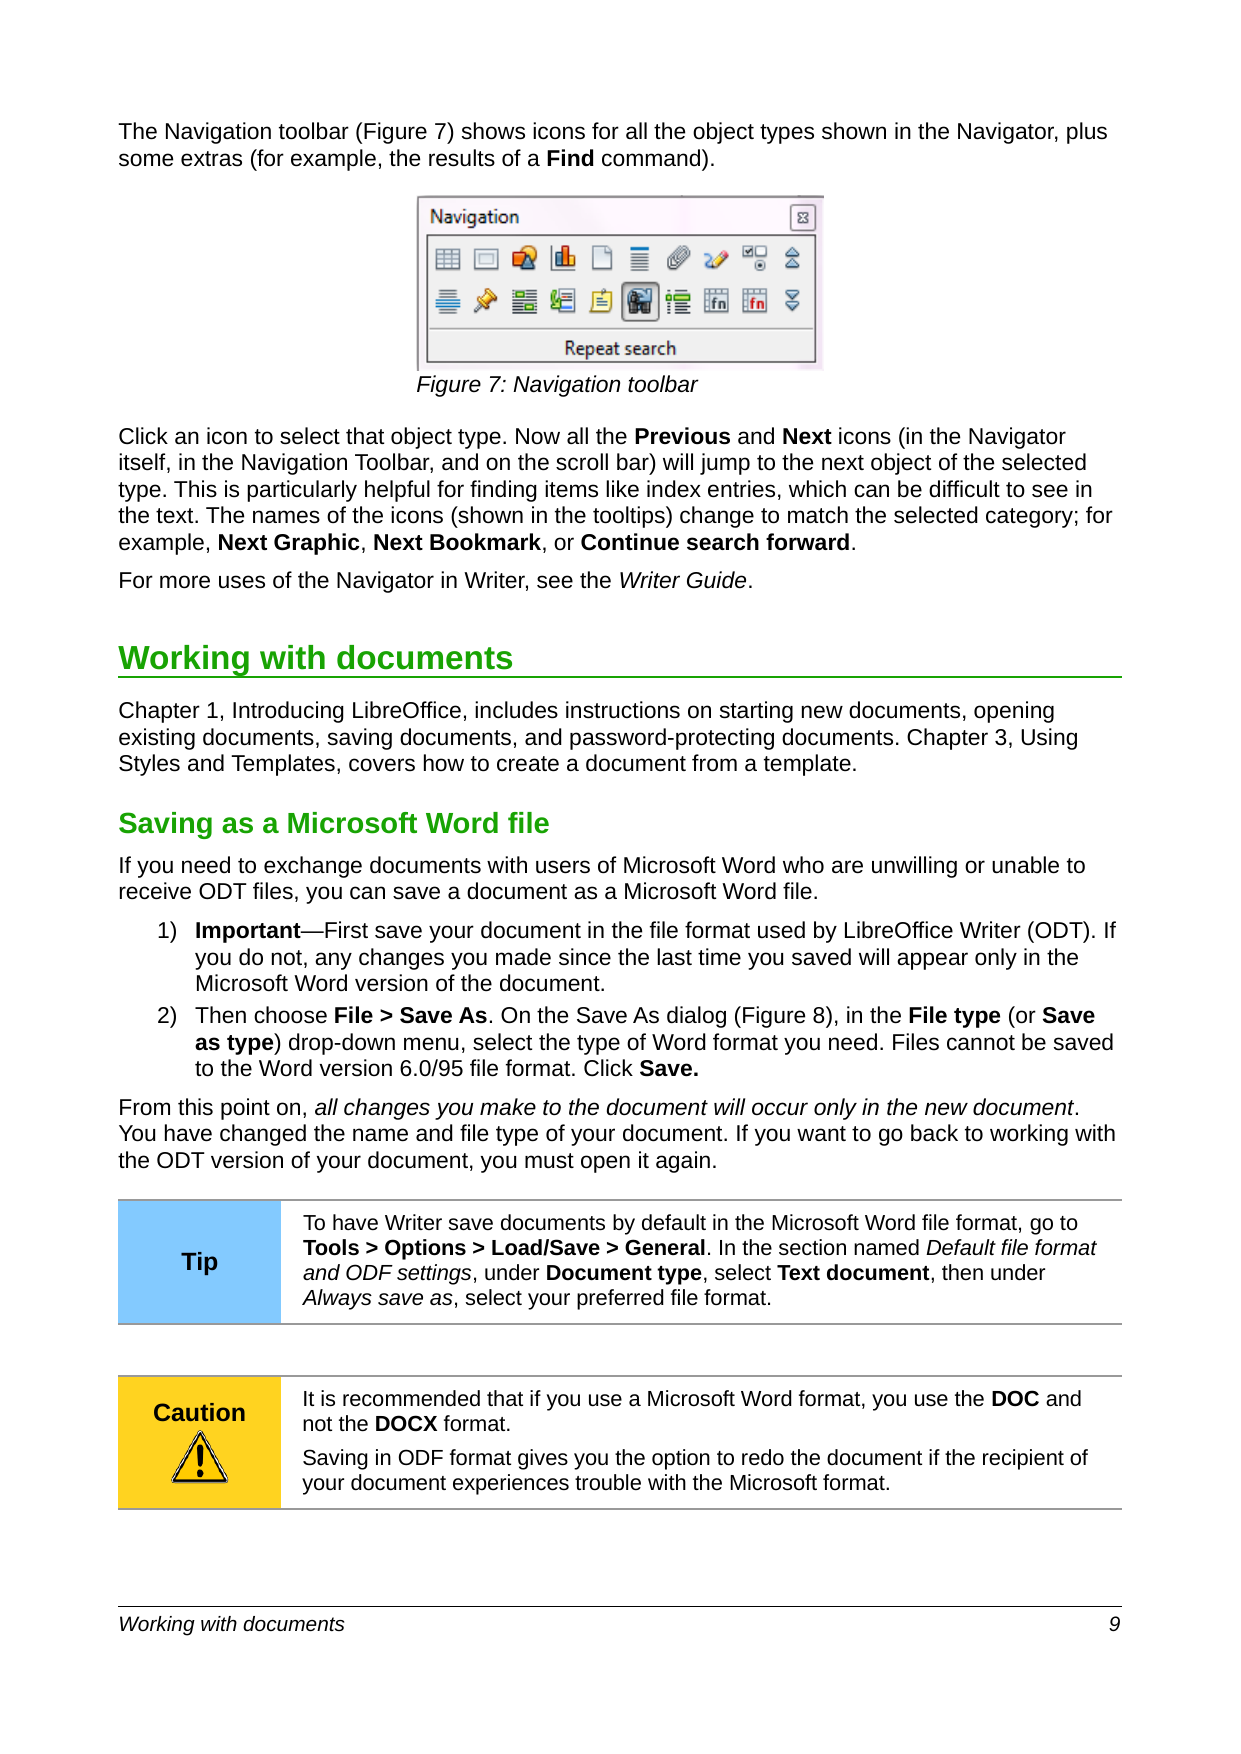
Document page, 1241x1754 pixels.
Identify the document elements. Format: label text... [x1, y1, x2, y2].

table_header Tip [118, 1201, 281, 1323]
list Then choose File > Save As. On the Save As dialog (Figure 8), in the File type (or Save as type) drop-down menu, select the type of Word format you need. Files cannot be saved to the Word version 6.0/95 file format. Click Save. [177, 1002, 1122, 1081]
text The Navigation toolbar (Figure 7) shows icons for all the object types shown in the Navigator, plus some extras (for example, the results of a Find command). [118, 118, 1122, 171]
picture [416, 195, 824, 371]
text For more uses of the Navigator in Writer, see the Writer Guide. [118, 567, 1122, 594]
subtitle Saving as a Microsoft Word file [118, 806, 1122, 839]
text If you need to exchange documents with users of Microsoft Word who are unwilling or unable to receive ODT files, you can save a document as a Microsoft Word file. [118, 852, 1122, 904]
picture [167, 1427, 232, 1487]
table_header Caution [118, 1377, 281, 1508]
subtitle Working with documents [118, 638, 1122, 676]
text Click an icon to select that object type. Now all the Previous and Next icons (in the Navigator itself, in the Navigation Toolbar, and on the scroll bar) will jump to the next object of the selected type. This is particularly helpful for finding items like index entries, which can be difficult to see in the text. The names of the icons (shown in the tooltips) change to match the selected category; for example, Next Graphic, Next Bookmark, or Continue search forward. [118, 423, 1122, 555]
text From this point on, all changes you make to the document will occur only in the new document. You have changed the name and file type of your document. If you want to go back to working with the ODT version of your document, you must open it again. [118, 1094, 1122, 1173]
text Figure 7: Navigation toolbar [416, 371, 824, 397]
table_header To have Writer save documents by default in the Microsoft Word file format, go to Tools > Options > Load/Save > General. In the section named Default file format and ODF settings, under Document type, select Text document, then under Always save as, select your preferred file format. [281, 1201, 1122, 1323]
list Chapter 1, Introducing LibreOffice, includes instructions on starting new documents, opening existing documents, saving documents, and password-protecting documents. Chapter 3, Using Styles and Templates, covers how to create a document from a template. [118, 697, 1122, 776]
list Important—First save your document in the file format used by LibreOffice Writer (ODT). If you do not, any changes you made since the last time you saved will appear only in the Microsoft Word version of the document. [177, 917, 1122, 996]
table_header It is recommended that if you use a Microsoft Word format, you use the DOC and not the DOCX format. Saving in ODF format gives you the option to redo the document if the recipient of your document experiences trouble with the Microsoft format. [281, 1377, 1122, 1508]
